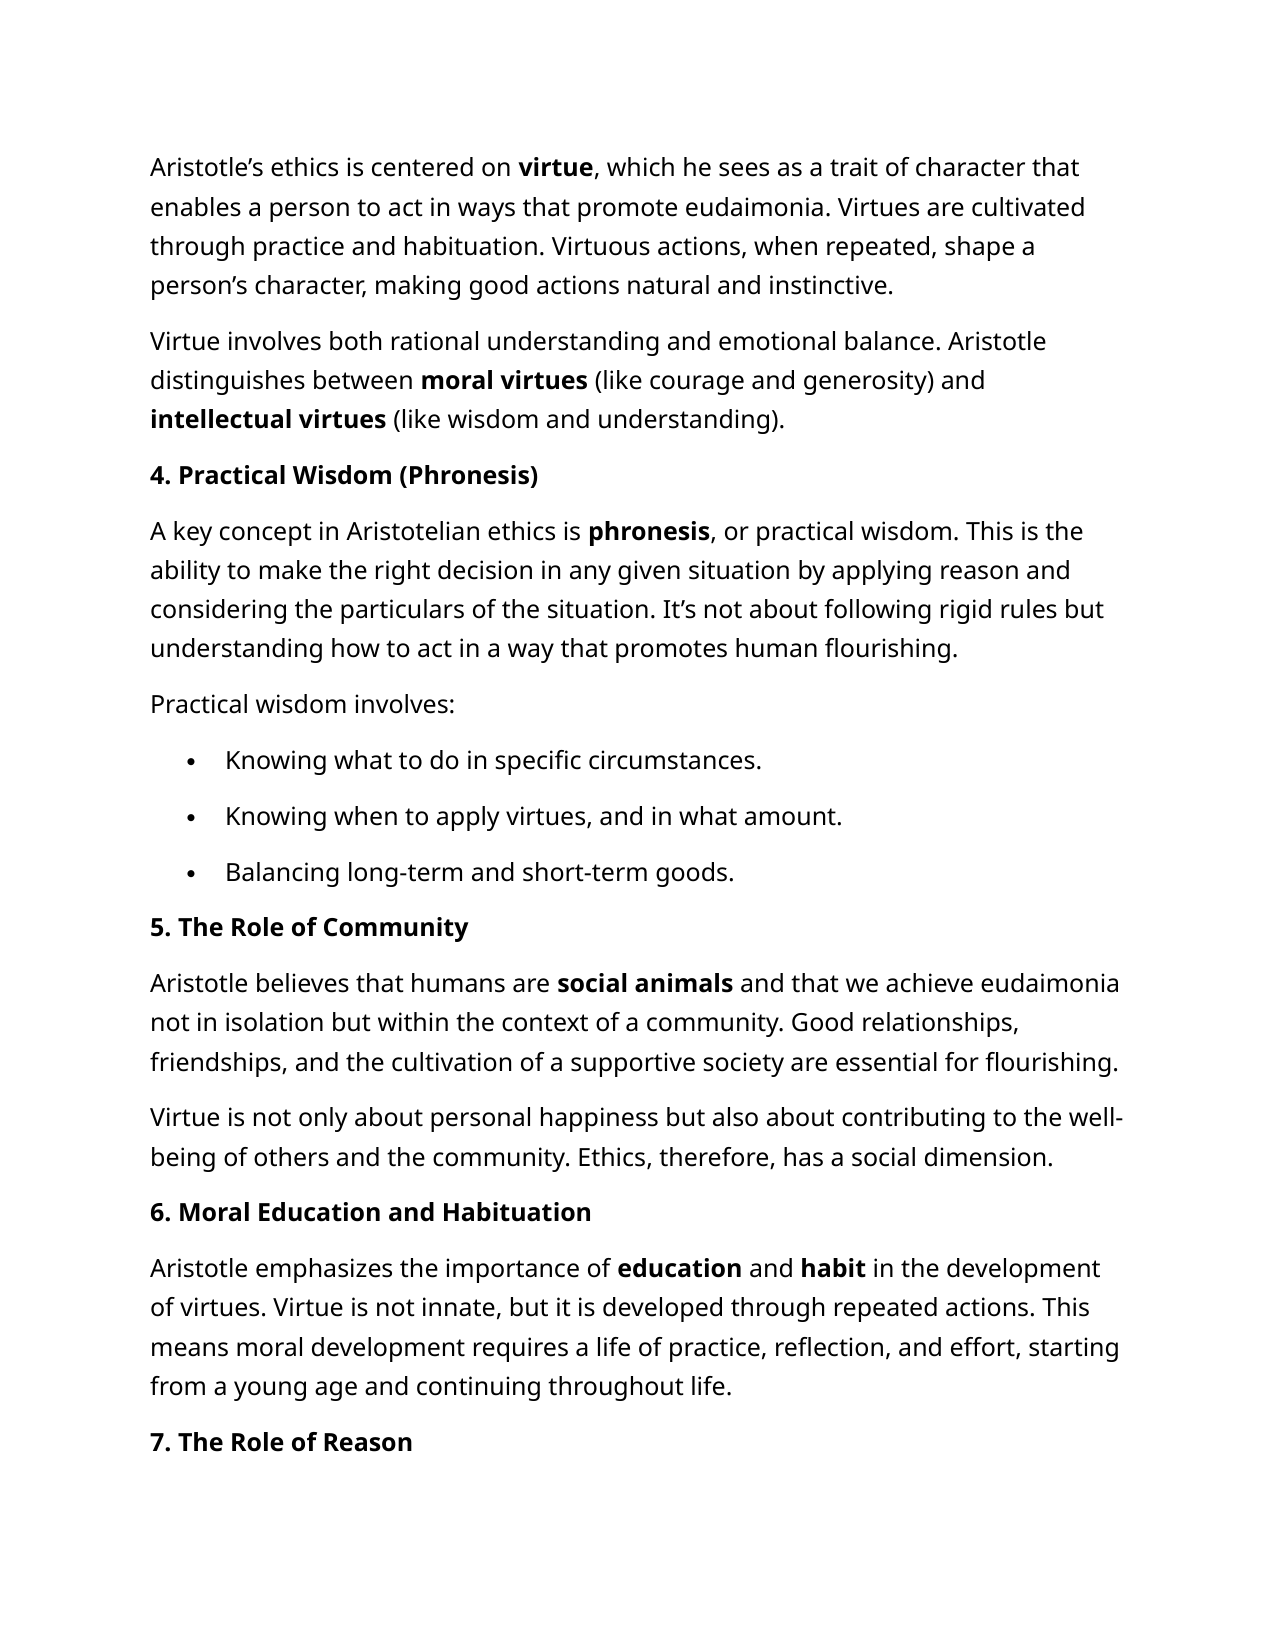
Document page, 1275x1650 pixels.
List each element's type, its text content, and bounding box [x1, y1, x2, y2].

list Knowing what to do in specific circumstances. [187, 742, 1125, 777]
text Aristotle believes that humans are social animals and that we achieve eudaimonia not in isolation but within the context of a community. Good relationships, friendships, and the cultivation of a supportive society are essential for flourishing. [150, 966, 1125, 1078]
text Virtue involves both rational understanding and emotional balance. Aristotle distinguishes between moral virtues (like courage and generosity) and intellectual virtues (like wisdom and understanding). [150, 323, 1125, 436]
text Practical wisdom involves: [150, 687, 1125, 721]
text 7. The Role of Reason [150, 1424, 1125, 1458]
text Virtue is not only about personal happiness but also about contributing to the well-being of others and the community. Ethics, therefore, has a social dimension. [150, 1100, 1125, 1173]
text 5. The Role of Community [150, 910, 1125, 944]
list Balancing long-term and short-term goods. [187, 854, 1125, 888]
text 4. Practical Wisdom (Phronesis) [150, 457, 1125, 492]
list Knowing when to apply virtues, and in what amount. [187, 798, 1125, 832]
text A key concept in Aristotelian ethics is phronesis, or practical wisdom. This is the ability to make the right decision in any given situation by applying reason and considering the particulars of the situation. It’s not about following rigid rules but understanding how to act in a way that promotes human flourishing. [150, 513, 1125, 665]
text 6. Moral Education and Habituation [150, 1195, 1125, 1229]
text Aristotle’s ethics is centered on virtue, which he sees as a trait of character that enables a person to act in ways that promote eudaimonia. Virtues are cultivated through practice and habituation. Virtuous actions, when repeated, shape a person’s character, making good actions natural and instinctive. [150, 150, 1125, 302]
text Aristotle emphasizes the importance of education and habit in the development of virtues. Virtue is not innate, but it is developed through repeated actions. This means moral development requires a life of practice, reflection, and effort, starting from a young age and continuing throughout life. [150, 1251, 1125, 1402]
